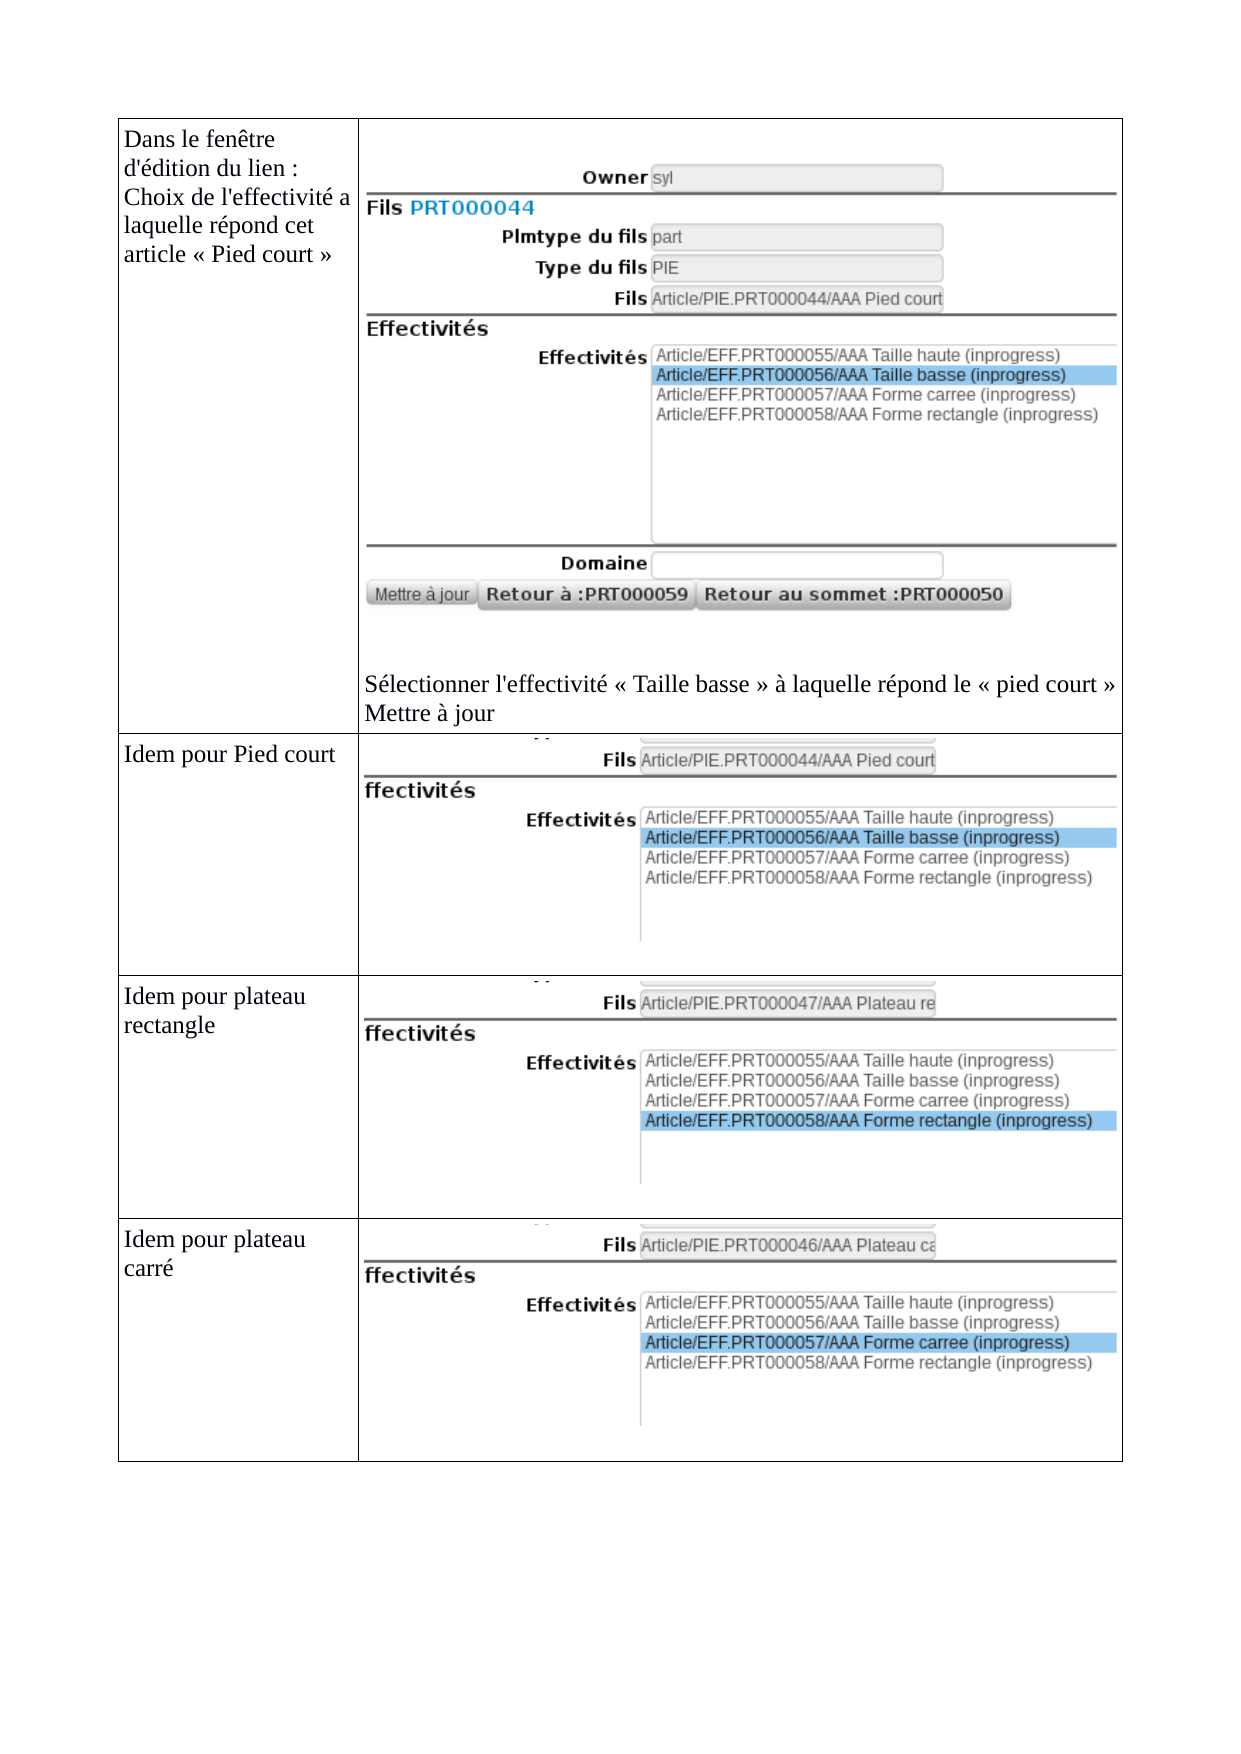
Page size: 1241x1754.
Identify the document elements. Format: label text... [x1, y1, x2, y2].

table_cell Sélectionner l'effectivité « Taille basse » à laquelle répond le « pied court » Mettre à jour [359, 119, 1122, 732]
table_cell Idem pour Pied court [119, 734, 358, 975]
picture [364, 1224, 1117, 1426]
picture [364, 738, 1117, 941]
table_cell Idem pour plateau carré [119, 1219, 358, 1461]
table_cell [359, 734, 1122, 975]
table_cell [359, 976, 1122, 1218]
table_cell Idem pour plateau rectangle [119, 976, 358, 1218]
table_cell Dans le fenêtre d'édition du lien : Choix de l'effectivité a laquelle répond cet article « Pied court » [119, 119, 358, 732]
picture [364, 153, 1117, 612]
table_cell [359, 1219, 1122, 1461]
picture [364, 981, 1117, 1184]
